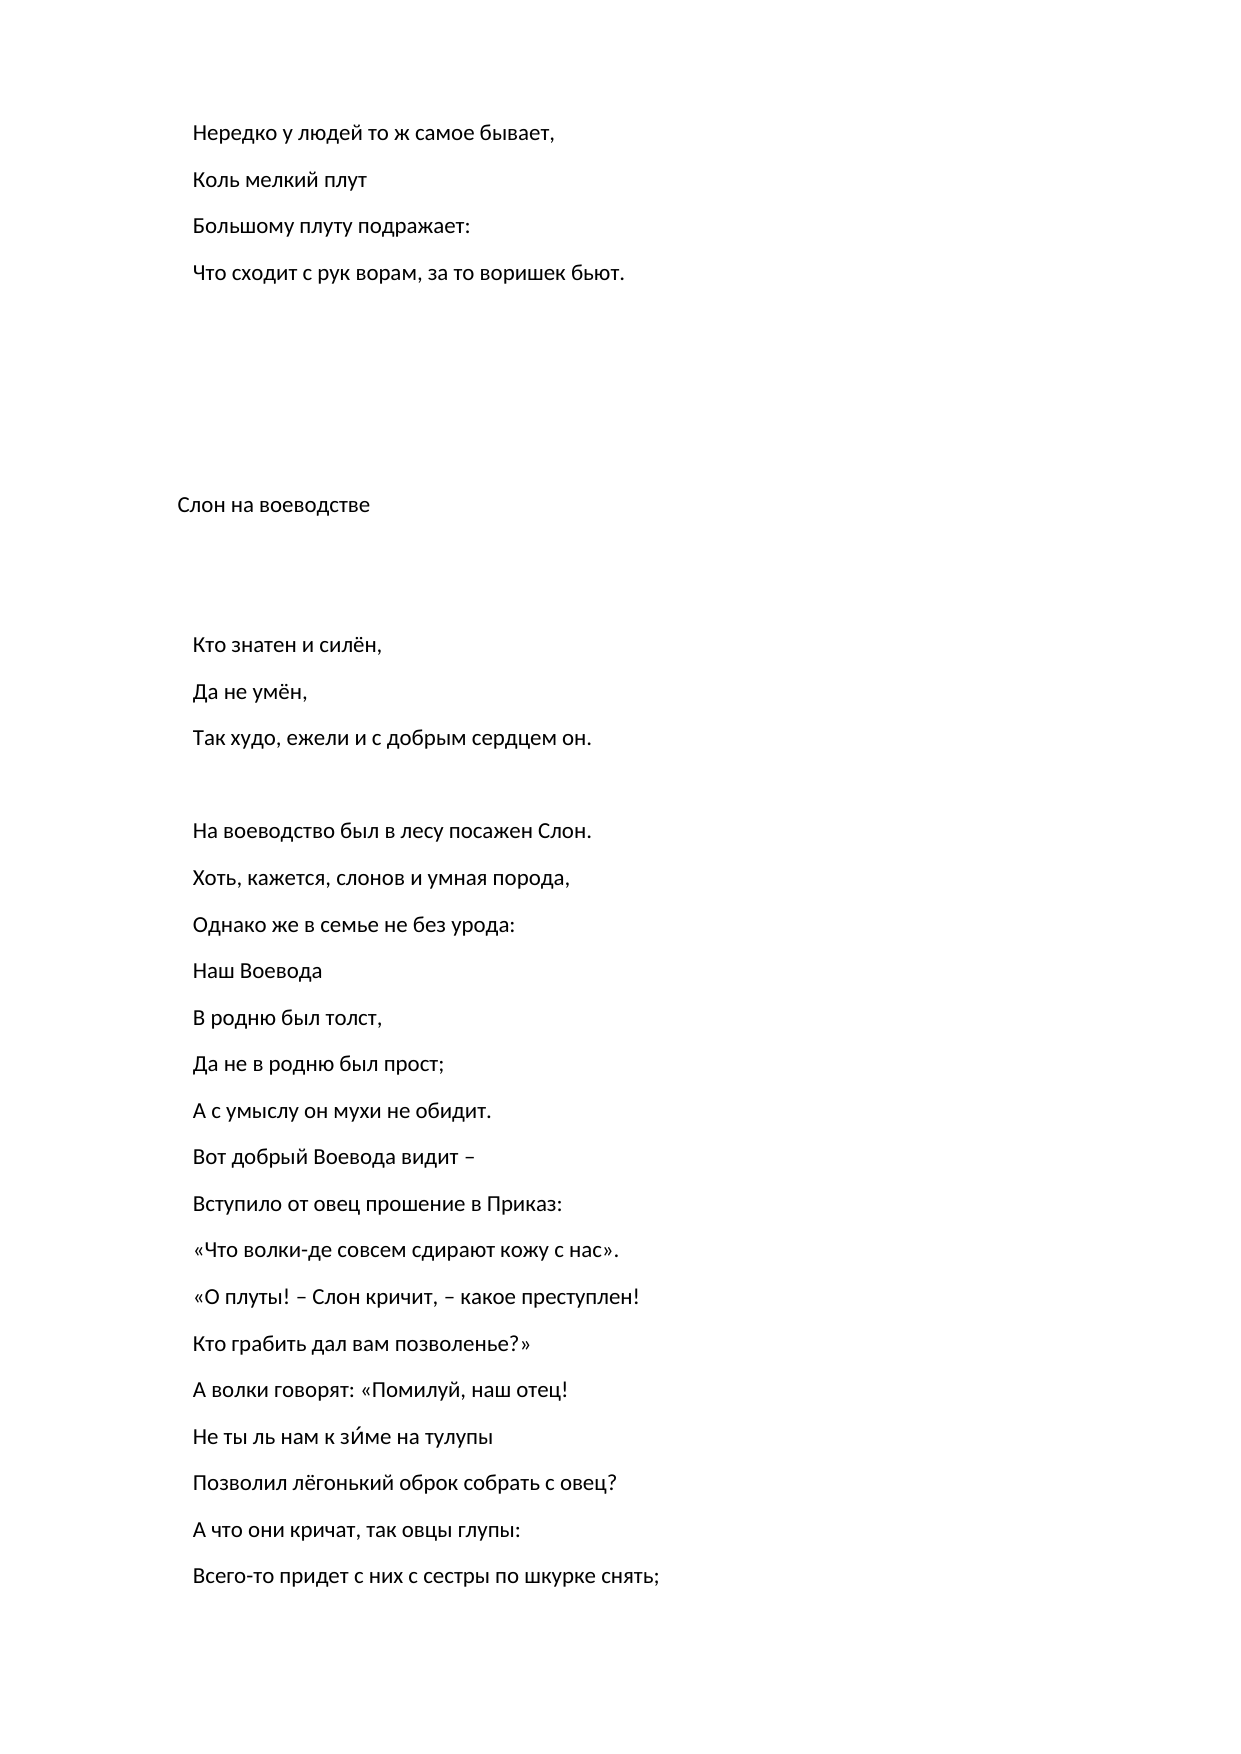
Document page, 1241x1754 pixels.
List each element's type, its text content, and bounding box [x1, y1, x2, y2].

text Так худо, ежели и с добрым сердцем он. [177, 723, 1152, 751]
text «Что волки-де совсем сдирают кожу с нас». [177, 1236, 1152, 1264]
text Кто грабить дал вам позволенье?» [177, 1329, 1152, 1357]
text Слон на воеводстве [177, 491, 1152, 519]
text Кто знатен и силён, [177, 630, 1152, 658]
text Что сходит с рук ворам, за то воришек бьют. [177, 258, 1152, 286]
text Всего-то придет с них с сестры по шкурке снять; [177, 1562, 1152, 1589]
text А волки говорят: «Помилуй, наш отец! [177, 1375, 1152, 1403]
text Вступило от овец прошение в Приказ: [177, 1189, 1152, 1217]
text А с умыслу он мухи не обидит. [177, 1096, 1152, 1124]
text Однако же в семье не без урода: [177, 910, 1152, 938]
text Да не в родню был прост; [177, 1049, 1152, 1077]
text Хоть, кажется, слонов и умная порода, [177, 863, 1152, 891]
text На воеводство был в лесу посажен Слон. [177, 817, 1152, 844]
text Нередко у людей то ж самое бывает, [177, 118, 1152, 146]
text Большому плуту подражает: [177, 211, 1152, 239]
text Позволил лёгонький оброк собрать с овец? [177, 1468, 1152, 1496]
text Не ты ль нам к зи́ме на тулупы [177, 1422, 1152, 1450]
text Да не умён, [177, 677, 1152, 705]
text «О плуты! – Слон кричит, – какое преступлен! [177, 1282, 1152, 1310]
text Коль мелкий плут [177, 165, 1152, 193]
text Вот добрый Воевода видит – [177, 1142, 1152, 1171]
text Наш Воевода [177, 956, 1152, 984]
text В родню был толст, [177, 1003, 1152, 1031]
text А что они кричат, так овцы глупы: [177, 1515, 1152, 1543]
